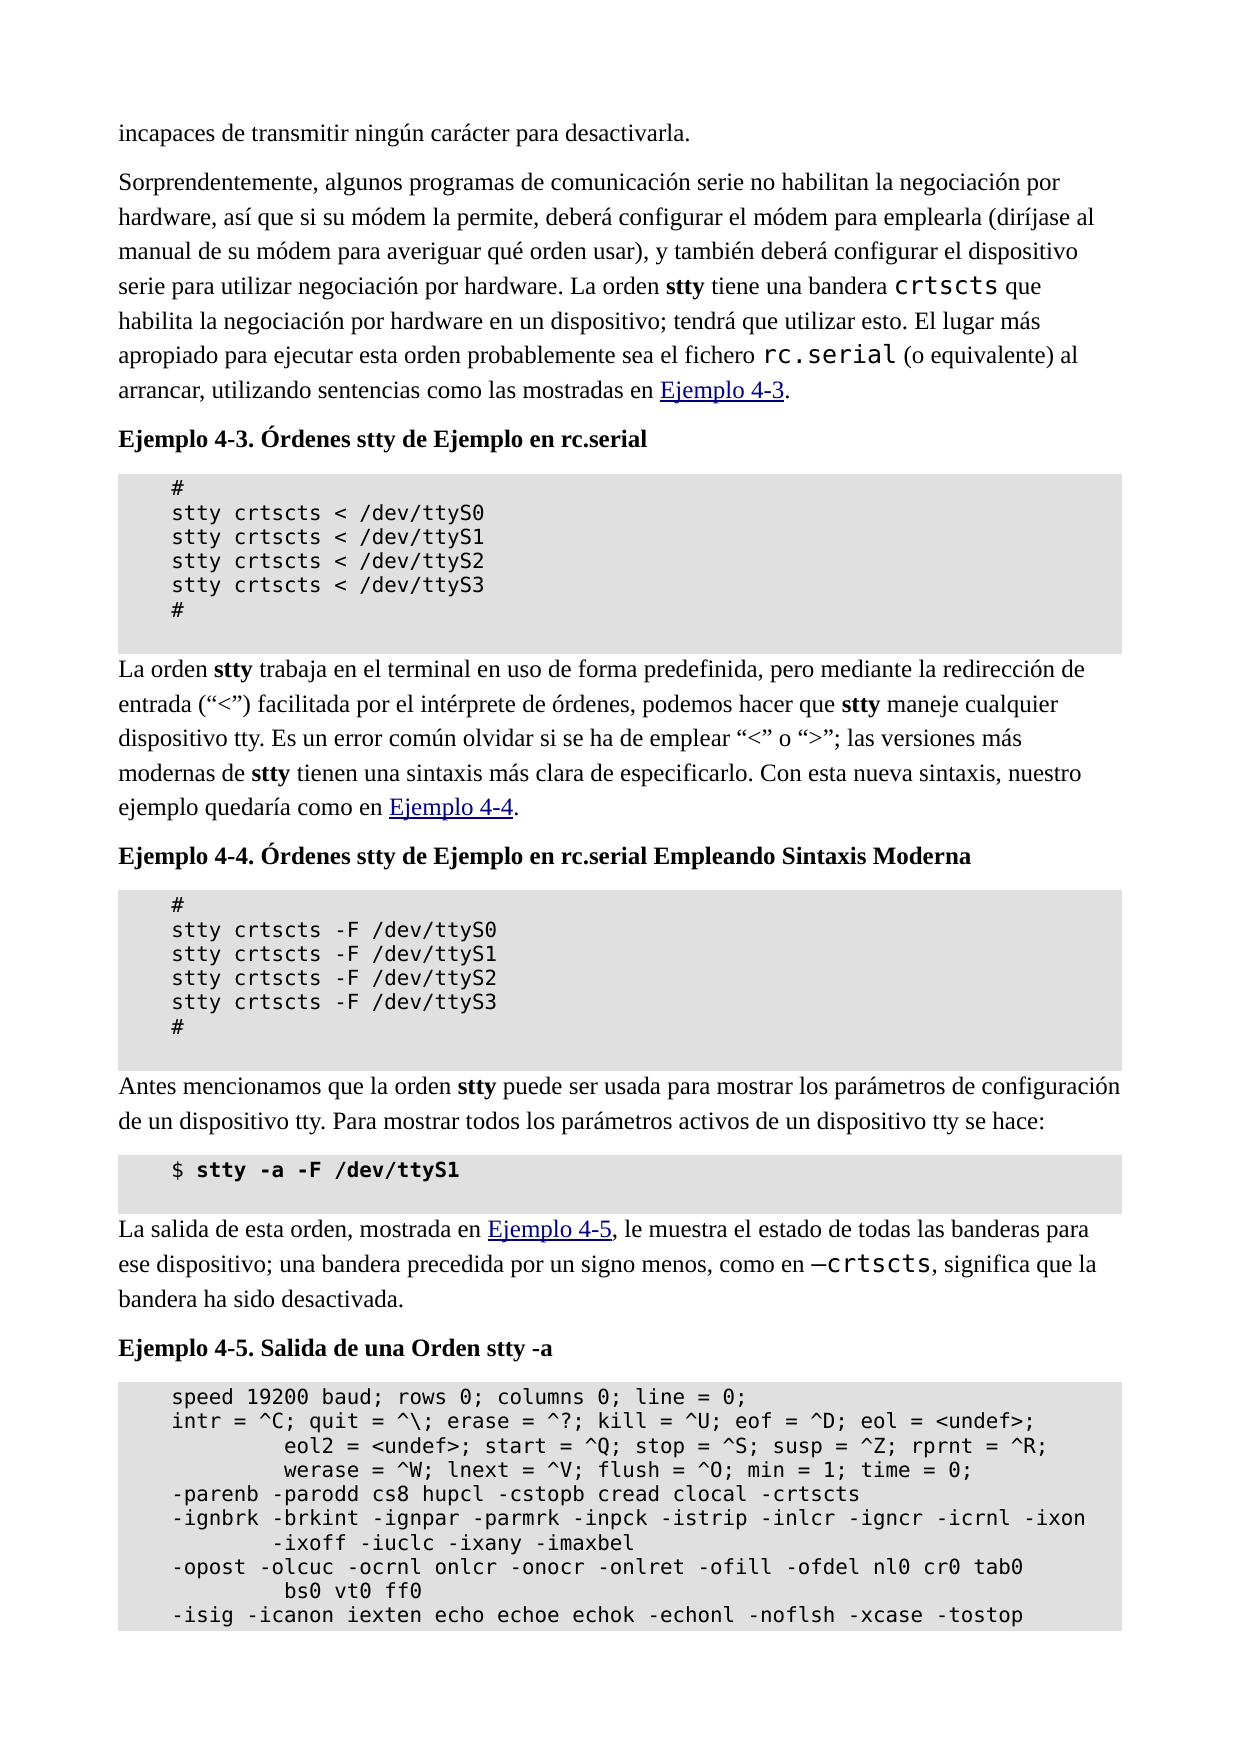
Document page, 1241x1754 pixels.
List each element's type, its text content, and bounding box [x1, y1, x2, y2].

text La salida de esta orden, mostrada en Ejemplo 4-5, le muestra el estado de todas las banderas para ese dispositivo; una bandera precedida por un signo menos, como en –crtscts, significa que la bandera ha sido desactivada. [118, 1214, 1122, 1313]
text Sorprendentemente, algunos programas de comunicación serie no habilitan la negociación por hardware, así que si su módem la permite, deberá configurar el módem para emplearla (diríjase al manual de su módem para averiguar qué orden usar), y también deberá configurar el dispositivo serie para utilizar negociación por hardware. La orden stty tiene una bandera crtscts que habilita la negociación por hardware en un dispositivo; tendrá que utilizar esto. El lugar más apropiado para ejecutar esta orden probablemente sea el fichero rc.serial (o equivalente) al arrancar, utilizando sentencias como las mostradas en Ejemplo 4-3. [118, 167, 1122, 404]
text incapaces de transmitir ningún carácter para desactivarla. [118, 118, 1122, 147]
table_header # stty crtscts < /dev/ttyS0 stty crtscts < /dev/ttyS1 stty crtscts < /dev/ttyS2 stty crtscts < /dev/ttyS3 # [118, 474, 1122, 654]
text Ejemplo 4-3. Órdenes stty de Ejemplo en rc.serial [118, 424, 1122, 453]
text Ejemplo 4-4. Órdenes stty de Ejemplo en rc.serial Empleando Sintaxis Moderna [118, 841, 1122, 870]
table_header # stty crtscts -F /dev/ttyS0 stty crtscts -F /dev/ttyS1 stty crtscts -F /dev/ttyS2 stty crtscts -F /dev/ttyS3 # [118, 890, 1122, 1071]
text La orden stty trabaja en el terminal en uso de forma predefinida, pero mediante la redirección de entrada (“<”) facilitada por el intérprete de órdenes, podemos hacer que stty maneje cualquier dispositivo tty. Es un error común olvidar si se ha de emplear “<” o “>”; las versiones más modernas de stty tienen una sintaxis más clara de especificarlo. Con esta nueva sintaxis, nuestro ejemplo quedaría como en Ejemplo 4-4. [118, 654, 1122, 821]
text Antes mencionamos que la orden stty puede ser usada para mostrar los parámetros de configuración de un dispositivo tty. Para mostrar todos los parámetros activos de un dispositivo tty se hace: [118, 1071, 1122, 1134]
text Ejemplo 4-5. Salida de una Orden stty -a [118, 1333, 1122, 1362]
table_header speed 19200 baud; rows 0; columns 0; line = 0; intr = ^C; quit = ^\; erase = ^?; kill = ^U; eof = ^D; eol = <undef>; eol2 = <undef>; start = ^Q; stop = ^S; susp = ^Z; rprnt = ^R; werase = ^W; lnext = ^V; flush = ^O; min = 1; time = 0; -parenb -parodd cs8 hupcl -cstopb cread clocal -crtscts -ignbrk -brkint -ignpar -parmrk -inpck -istrip -inlcr -igncr -icrnl -ixon -ixoff -iuclc -ixany -imaxbel -opost -olcuc -ocrnl onlcr -onocr -onlret -ofill -ofdel nl0 cr0 tab0 bs0 vt0 ff0 -isig -icanon iexten echo echoe echok -echonl -noflsh -xcase -tostop [118, 1382, 1122, 1631]
table_header $ stty -a -F /dev/ttyS1 [118, 1155, 1122, 1214]
